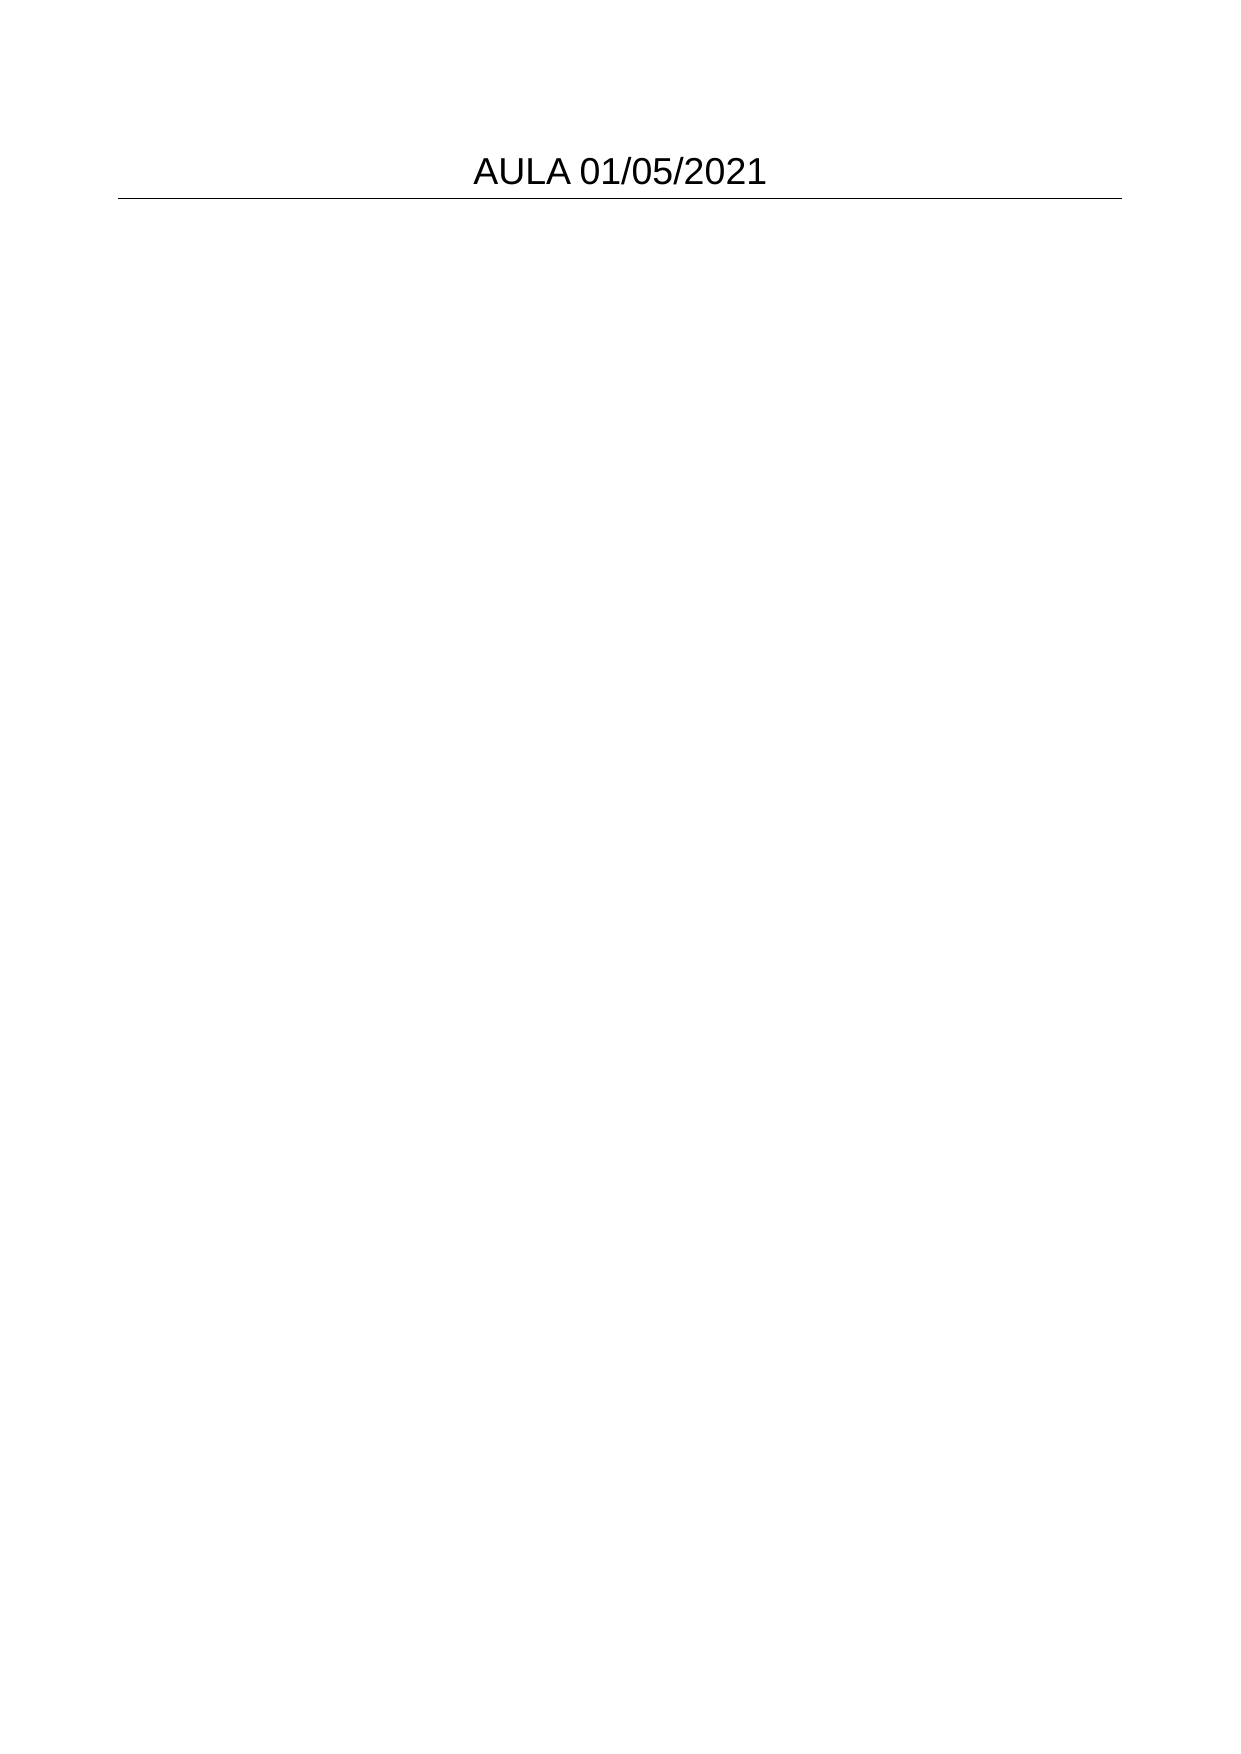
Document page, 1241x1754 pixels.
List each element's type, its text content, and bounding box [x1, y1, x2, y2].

text AULA 01/05/2021 [118, 143, 1122, 198]
